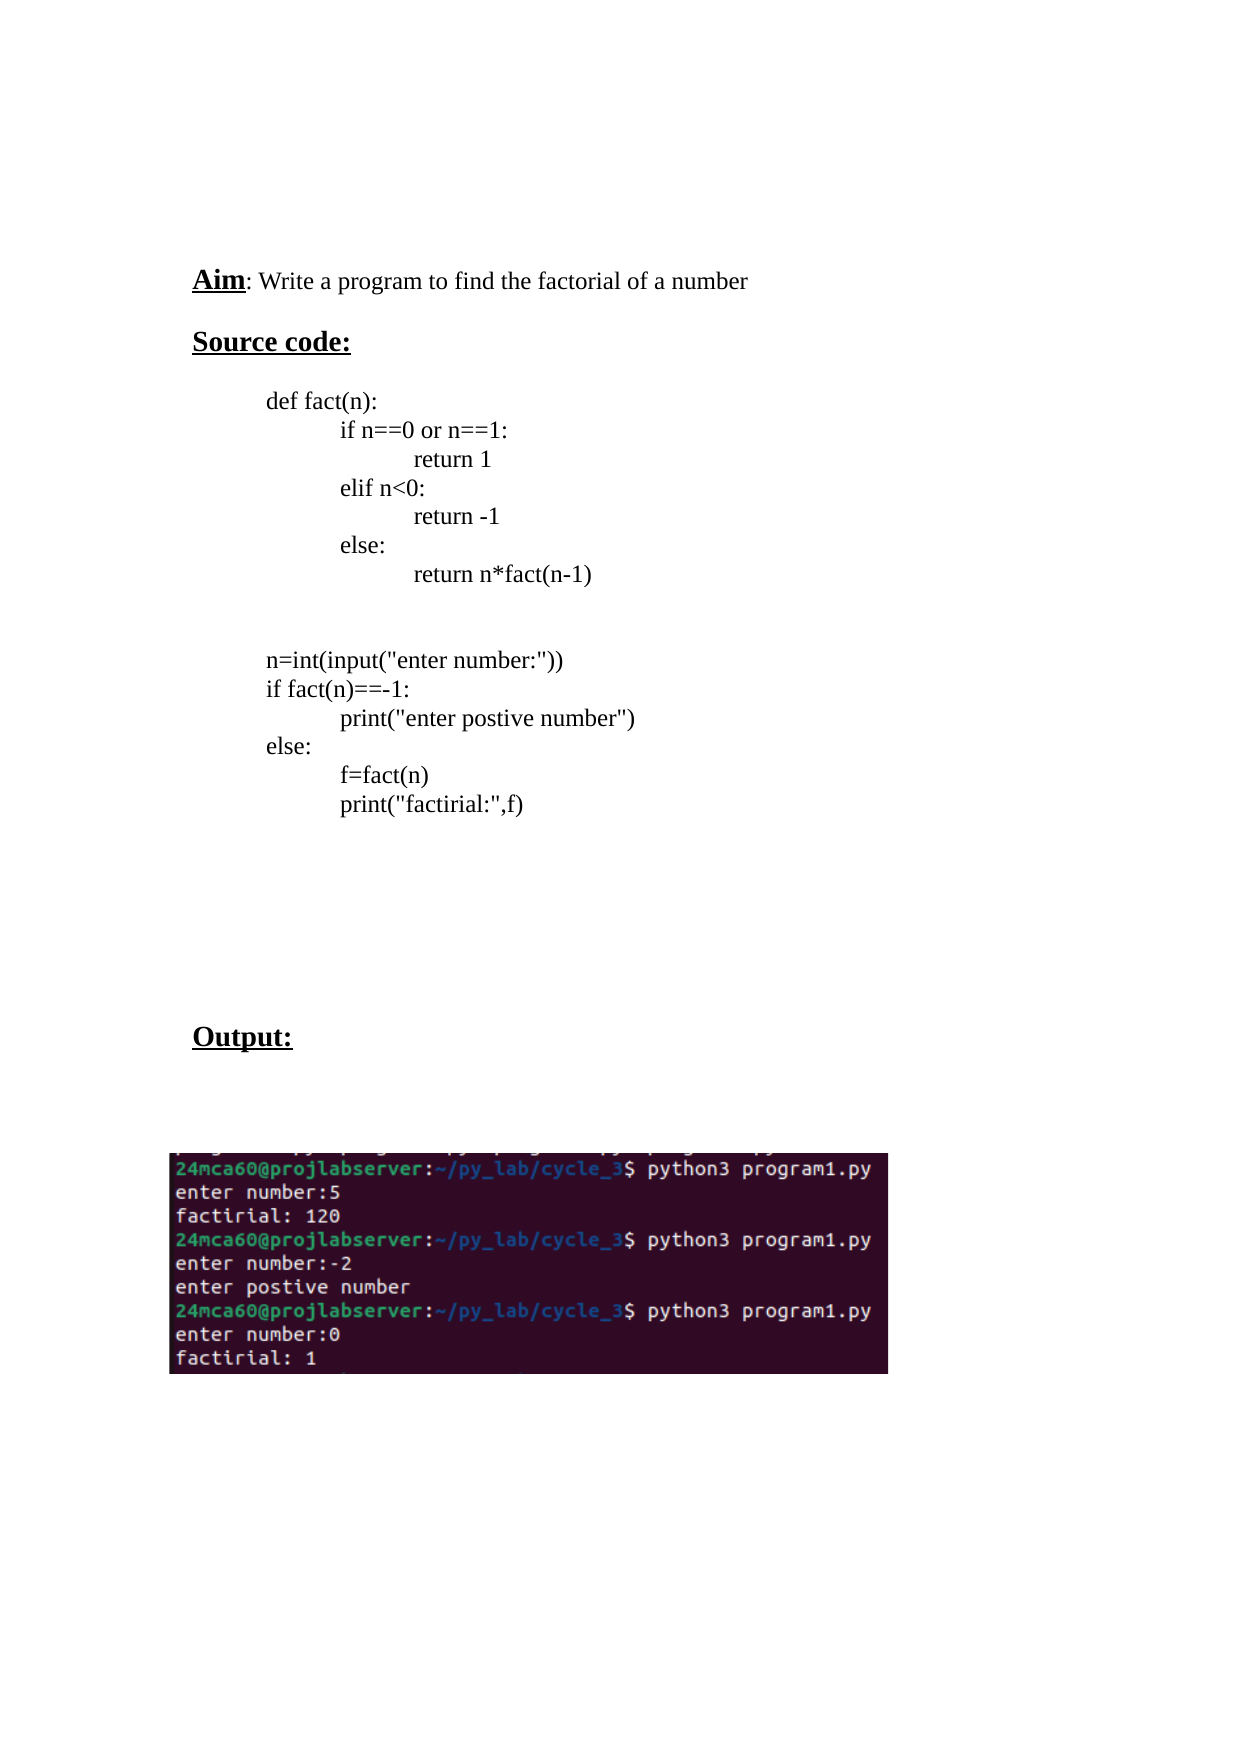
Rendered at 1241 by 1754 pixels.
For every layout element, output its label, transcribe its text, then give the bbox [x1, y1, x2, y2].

text Aim: Write a program to find the factorial of a number [118, 262, 1122, 295]
text elif n<0: [118, 473, 1122, 501]
text else: [118, 731, 1122, 760]
text n=int(input("enter number:")) [118, 645, 1122, 674]
text return 1 [118, 444, 1122, 473]
text f=fact(n) [118, 760, 1122, 789]
text print("enter postive number") [118, 703, 1122, 731]
text if n==0 or n==1: [118, 415, 1122, 444]
text return n*fact(n-1) [118, 559, 1122, 588]
text Source code: [118, 324, 1122, 358]
text def fact(n): [118, 386, 1122, 415]
text if fact(n)==-1: [118, 674, 1122, 703]
text else: [118, 530, 1122, 559]
text print("factirial:",f) [118, 789, 1122, 818]
text Output: [118, 1019, 1122, 1052]
picture [169, 1153, 889, 1374]
text return -1 [118, 501, 1122, 530]
